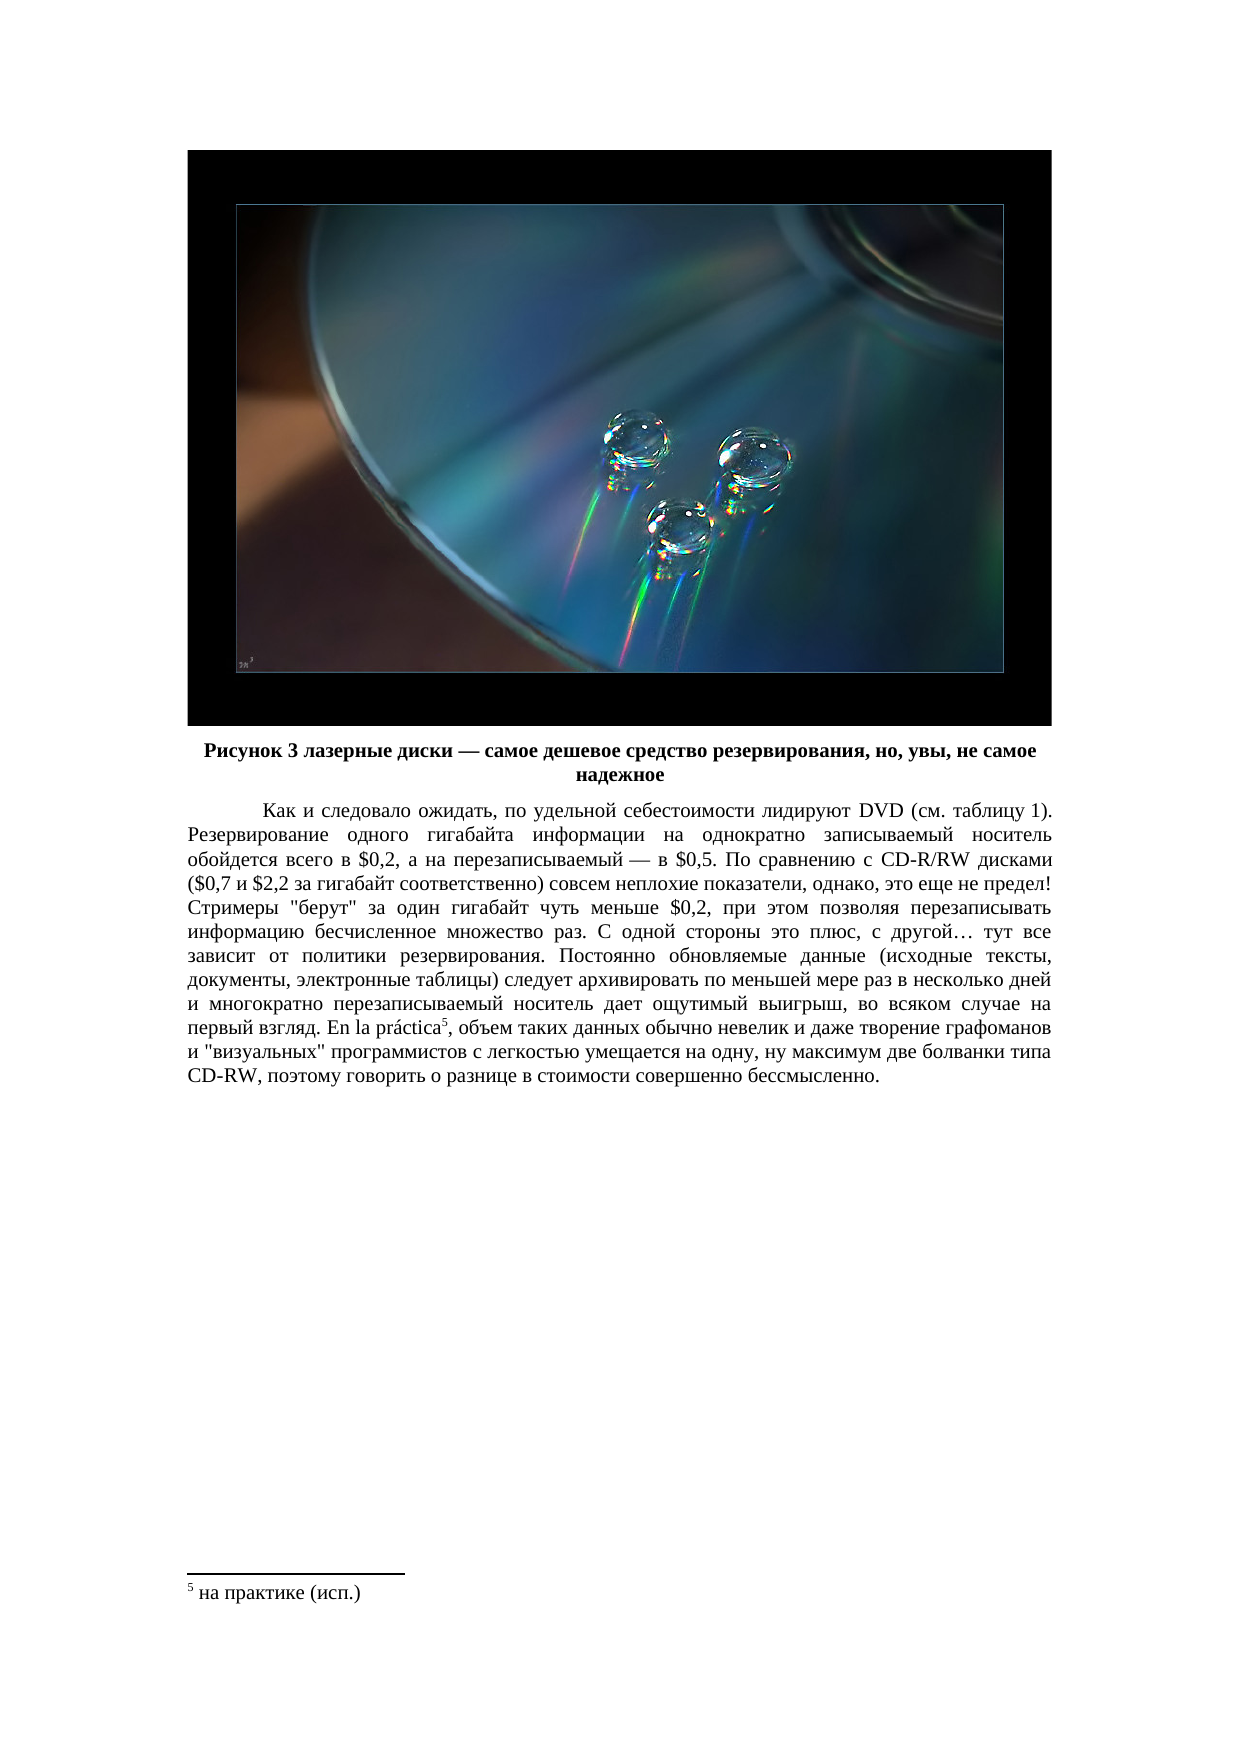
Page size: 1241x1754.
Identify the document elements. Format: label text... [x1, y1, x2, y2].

text Рисунок 3 лазерные диски — самое дешевое средство резервирования, но, увы, не самое надежное [187, 738, 1053, 786]
text на практике (исп.) [187, 1580, 1053, 1604]
picture [187, 150, 1052, 726]
text Как и следовало ожидать, по удельной себестоимости лидируют DVD (см. таблицу 1). Резервирование одного гигабайта информации на однократно записываемый носитель обойдется всего в $0,2, а на перезаписываемый — в $0,5. По сравнению с CD-R/RW дисками ($0,7 и $2,2 за гигабайт соответственно) совсем неплохие показатели, однако, это еще не предел! Стримеры "берут" за один гигабайт чуть меньше $0,2, при этом позволяя перезаписывать информацию бесчисленное множество раз. С одной стороны это плюс, с другой… тут все зависит от политики резервирования. Постоянно обновляемые данные (исходные тексты, документы, электронные таблицы) следует архивировать по меньшей мере раз в несколько дней и многократно перезаписываемый носитель дает ощутимый выигрыш, во всяком случае на первый взгляд. En la práctica, объем таких данных обычно невелик и даже творение графоманов и "визуальных" программистов с легкостью умещается на одну, ну максимум две болванки типа CD-RW, поэтому говорить о разнице в стоимости совершенно бессмысленно. [187, 798, 1053, 1087]
